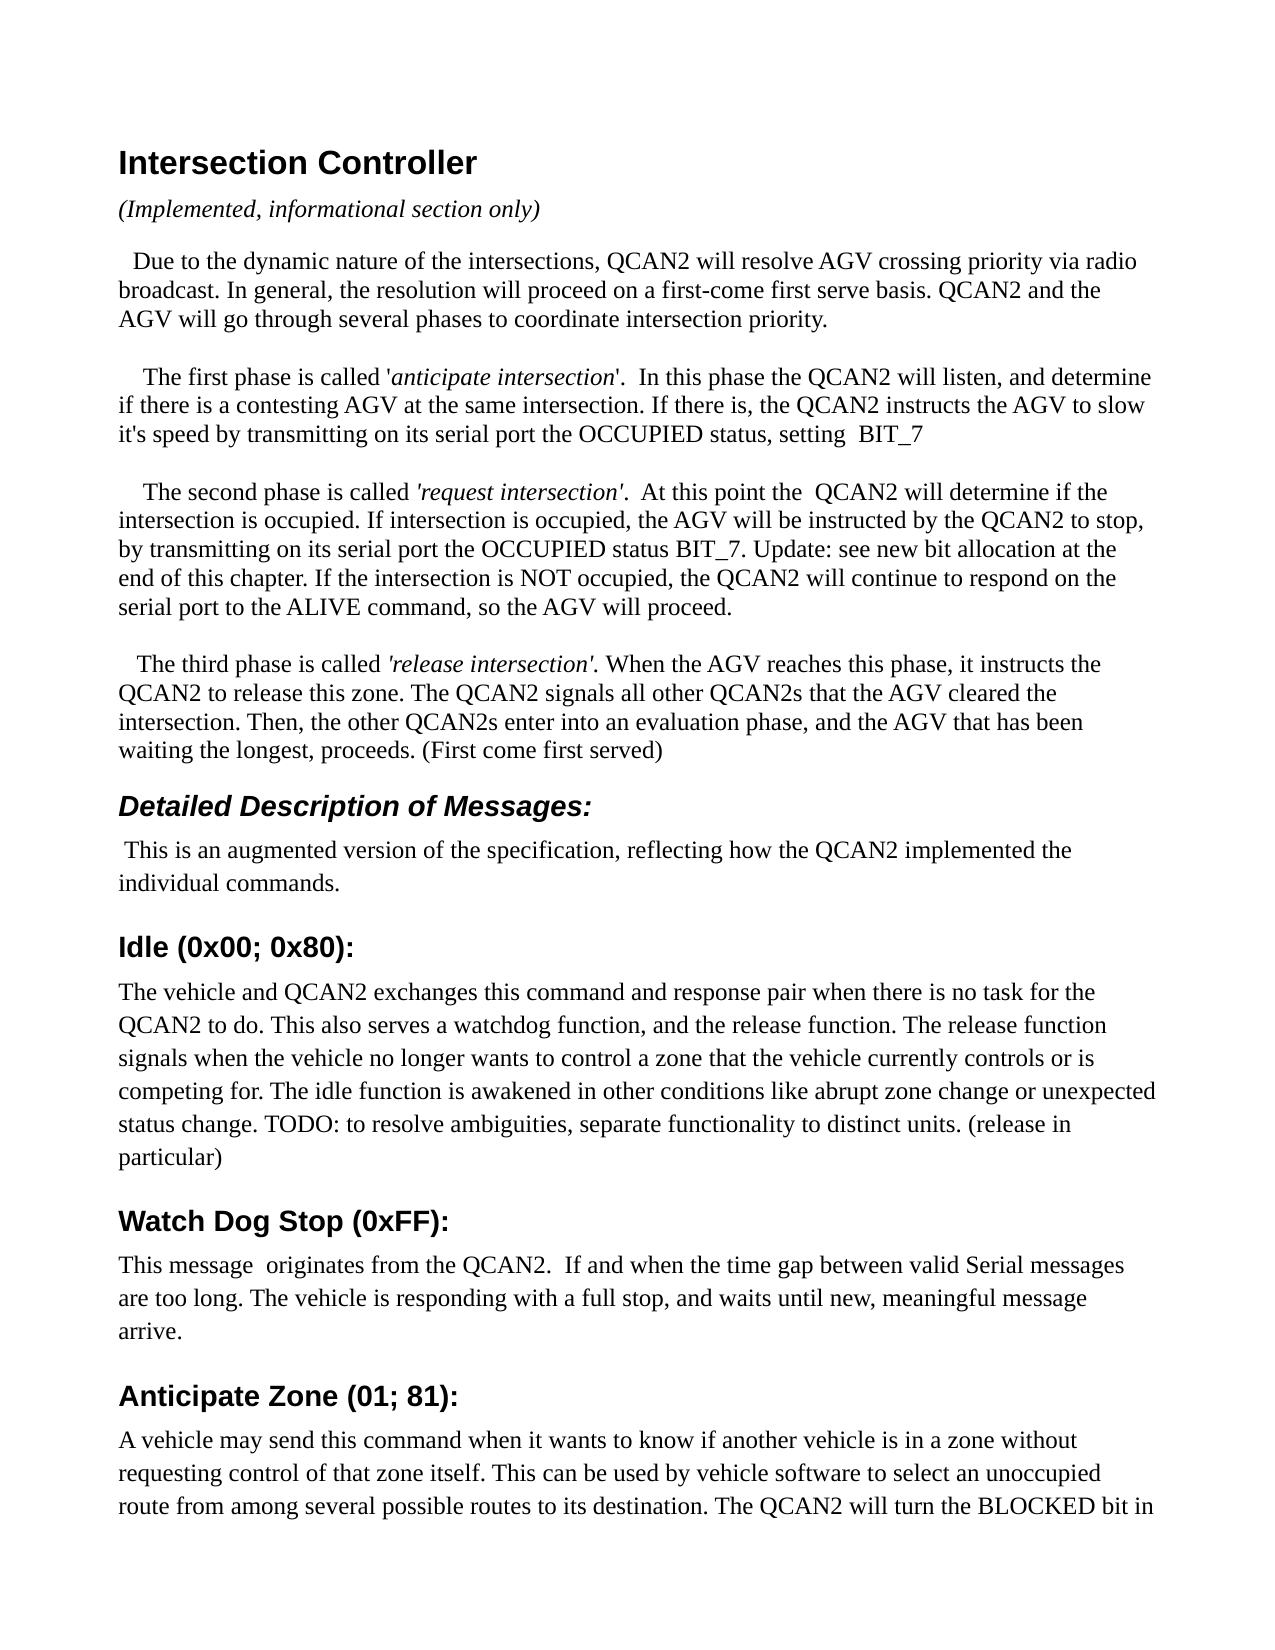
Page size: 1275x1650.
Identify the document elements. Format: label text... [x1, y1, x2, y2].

subtitle Idle (0x00; 0x80): [118, 930, 1157, 964]
text The third phase is called 'release intersection'. When the AGV reaches this phase, it instructs the QCAN2 to release this zone. The QCAN2 signals all other QCAN2s that the AGV cleared the intersection. Then, the other QCAN2s enter into an evaluation phase, and the AGV that has been waiting the longest, proceeds. (First come first served) [118, 649, 1157, 764]
text A vehicle may send this command when it wants to know if another vehicle is in a zone without requesting control of that zone itself. This can be used by vehicle software to select an unoccupied route from among several possible routes to its destination. The QCAN2 will turn the BLOCKED bit in [118, 1425, 1157, 1519]
subtitle Watch Dog Stop (0xFF): [118, 1204, 1157, 1238]
subtitle Detailed Description of Messages: [118, 789, 1157, 823]
subtitle Anticipate Zone (01; 81): [118, 1378, 1157, 1412]
text Due to the dynamic nature of the intersections, QCAN2 will resolve AGV crossing priority via radio broadcast. In general, the resolution will proceed on a first-come first serve basis. QCAN2 and the AGV will go through several phases to coordinate intersection priority. [118, 242, 1157, 333]
text The second phase is called 'request intersection'. At this point the QCAN2 will determine if the intersection is occupied. If intersection is occupied, the AGV will be instructed by the QCAN2 to stop, by transmitting on its serial port the OCCUPIED status BIT_7. Update: see new bit allocation at the end of this chapter. If the intersection is NOT occupied, the QCAN2 will continue to respond on the serial port to the ALIVE command, so the AGV will proceed. [118, 477, 1157, 620]
text The vehicle and QCAN2 exchanges this command and response pair when there is no task for the QCAN2 to do. This also serves a watchdog function, and the release function. The release function signals when the vehicle no longer wants to control a zone that the vehicle currently controls or is competing for. The idle function is awakened in other conditions like abrupt zone change or unexpected status change. TODO: to resolve ambiguities, separate functionality to distinct units. (release in particular) [118, 977, 1157, 1171]
text This message originates from the QCAN2. If and when the time gap between valid Serial messages are too long. The vehicle is responding with a full stop, and waits until new, meaningful message arrive. [118, 1250, 1157, 1345]
text This is an augmented version of the specification, reflecting how the QCAN2 implemented the individual commands. [118, 835, 1157, 897]
subtitle Intersection Controller [118, 143, 1157, 182]
text (Implemented, informational section only) [118, 194, 1157, 223]
text The first phase is called 'anticipate intersection'. In this phase the QCAN2 will listen, and determine if there is a contesting AGV at the same intersection. If there is, the QCAN2 instructs the AGV to slow it's speed by transmitting on its serial port the OCCUPIED status, setting BIT_7 [118, 362, 1157, 448]
